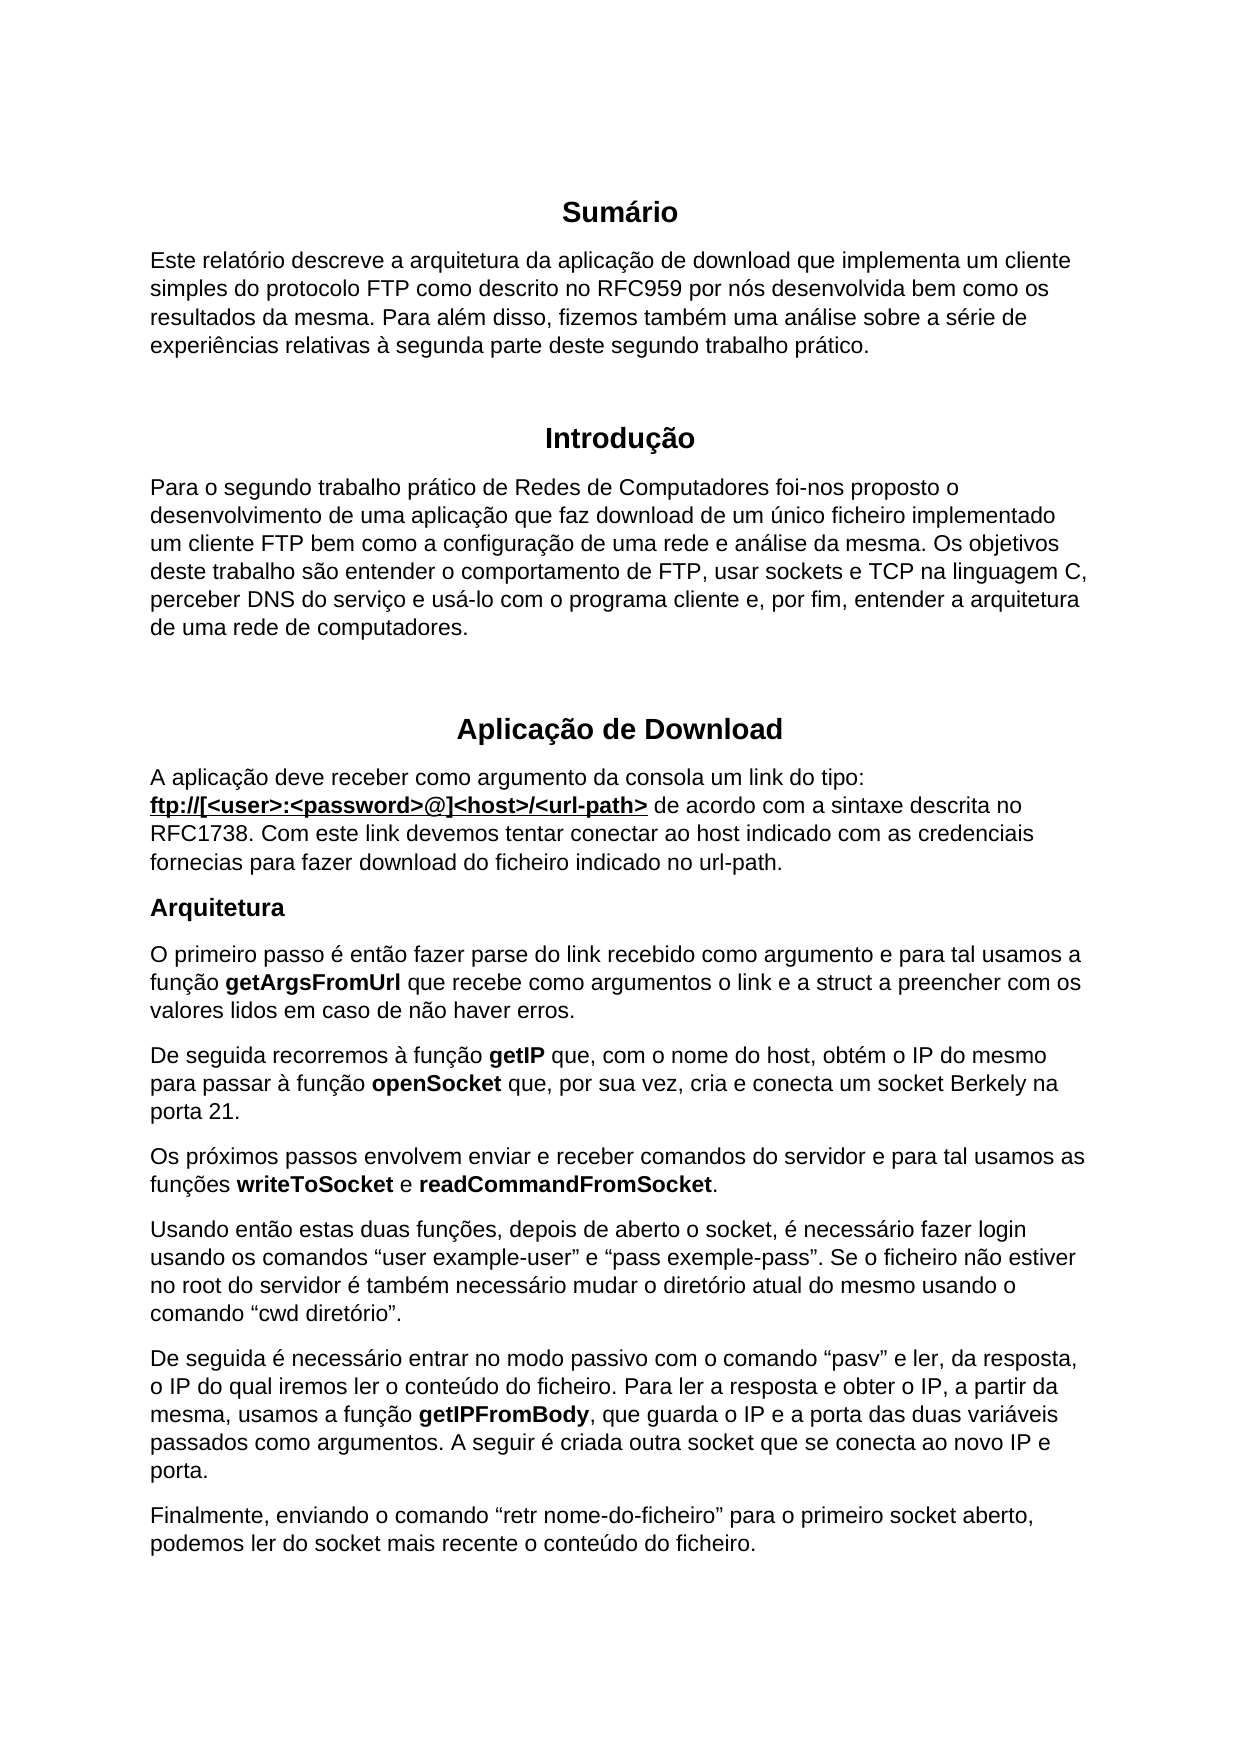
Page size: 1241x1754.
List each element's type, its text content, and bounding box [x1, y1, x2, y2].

text A aplicação deve receber como argumento da consola um link do tipo: ftp://[<user>:<password>@]<host>/<url-path> de acordo com a sintaxe descrita no RFC1738. Com este link devemos tentar conectar ao host indicado com as credenciais fornecias para fazer download do ficheiro indicado no url-path. [150, 764, 1090, 875]
text O primeiro passo é então fazer parse do link recebido como argumento e para tal usamos a função getArgsFromUrl que recebe como argumentos o link e a struct a preencher com os valores lidos em caso de não haver erros. [150, 941, 1090, 1023]
text De seguida recorremos à função getIP que, com o nome do host, obtém o IP do mesmo para passar à função openSocket que, por sua vez, cria e conecta um socket Berkely na porta 21. [150, 1042, 1090, 1124]
text De seguida é necessário entrar no modo passivo com o comando “pasv” e ler, da resposta, o IP do qual iremos ler o conteúdo do ficheiro. Para ler a resposta e obter o IP, a partir da mesma, usamos a função getIPFromBody, que guarda o IP e a porta das duas variáveis passados como argumentos. A seguir é criada outra socket que se conecta ao novo IP e porta. [150, 1345, 1090, 1484]
text Finalmente, enviando o comando “retr nome-do-ficheiro” para o primeiro socket aberto, podemos ler do socket mais recente o conteúdo do ficheiro. [150, 1502, 1090, 1557]
text Aplicação de Download [150, 712, 1090, 745]
text Arquitetura [150, 893, 1090, 922]
text Introdução [150, 421, 1090, 455]
text Usando então estas duas funções, depois de aberto o socket, é necessário fazer login usando os comandos “user example-user” e “pass exemple-pass”. Se o ficheiro não estiver no root do servidor é também necessário mudar o diretório atual do mesmo usando o comando “cwd diretório”. [150, 1216, 1090, 1326]
text Este relatório descreve a arquitetura da aplicação de download que implementa um cliente simples do protocolo FTP como descrito no RFC959 por nós desenvolvida bem como os resultados da mesma. Para além disso, fizemos também uma análise sobre a série de experiências relativas à segunda parte deste segundo trabalho prático. [150, 247, 1090, 358]
text Para o segundo trabalho prático de Redes de Computadores foi-nos proposto o desenvolvimento de uma aplicação que faz download de um único ficheiro implementado um cliente FTP bem como a configuração de uma rede e análise da mesma. Os objetivos deste trabalho são entender o comportamento de FTP, usar sockets e TCP na linguagem C, perceber DNS do serviço e usá-lo com o programa cliente e, por fim, entender a arquitetura de uma rede de computadores. [150, 474, 1090, 641]
text Os próximos passos envolvem enviar e receber comandos do servidor e para tal usamos as funções writeToSocket e readCommandFromSocket. [150, 1143, 1090, 1197]
text Sumário [150, 195, 1090, 228]
